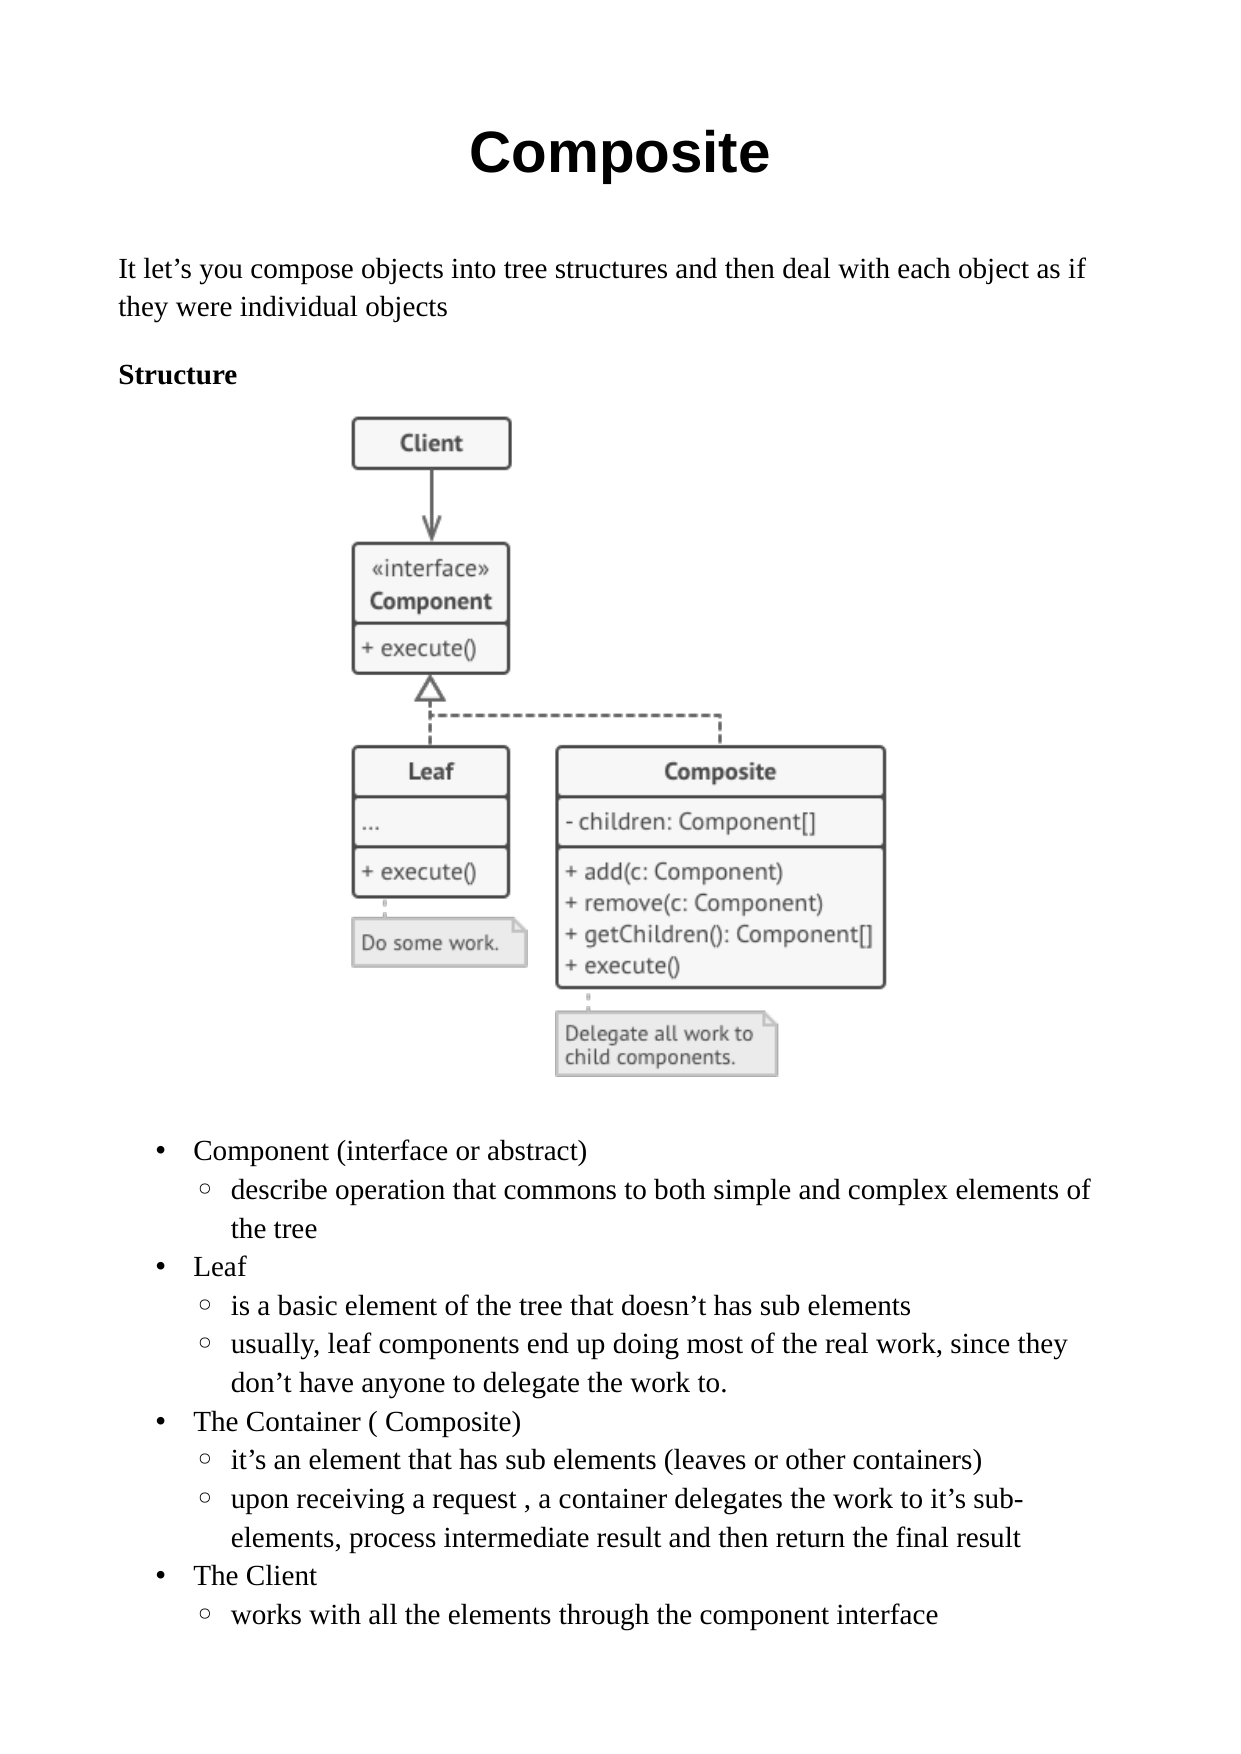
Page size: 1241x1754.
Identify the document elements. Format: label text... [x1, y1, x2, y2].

list is a basic element of the tree that doesn’t has sub elements [193, 1288, 1122, 1322]
list it’s an element that has sub elements (leaves or other containers) [193, 1442, 1122, 1476]
list The Client [156, 1558, 1122, 1592]
text It let’s you compose objects into tree structures and then deal with each object as if they were individual objects [118, 251, 1122, 323]
picture [338, 403, 902, 1091]
list Leaf [156, 1249, 1122, 1283]
list usually, leaf components end up doing most of the real work, since they don’t have anyone to delegate the work to. [193, 1327, 1122, 1399]
list upon receiving a request , a container delegates the work to it’s sub-elements, process intermediate result and then return the final result [193, 1481, 1122, 1553]
list The Container ( Composite) [156, 1404, 1122, 1437]
list works with all the elements through the component interface [193, 1597, 1122, 1631]
list describe operation that commons to both simple and complex elements of the tree [193, 1172, 1122, 1244]
list Component (interface or abstract) [156, 1133, 1122, 1167]
title Composite [118, 118, 1122, 185]
subtitle Structure [118, 357, 1122, 391]
